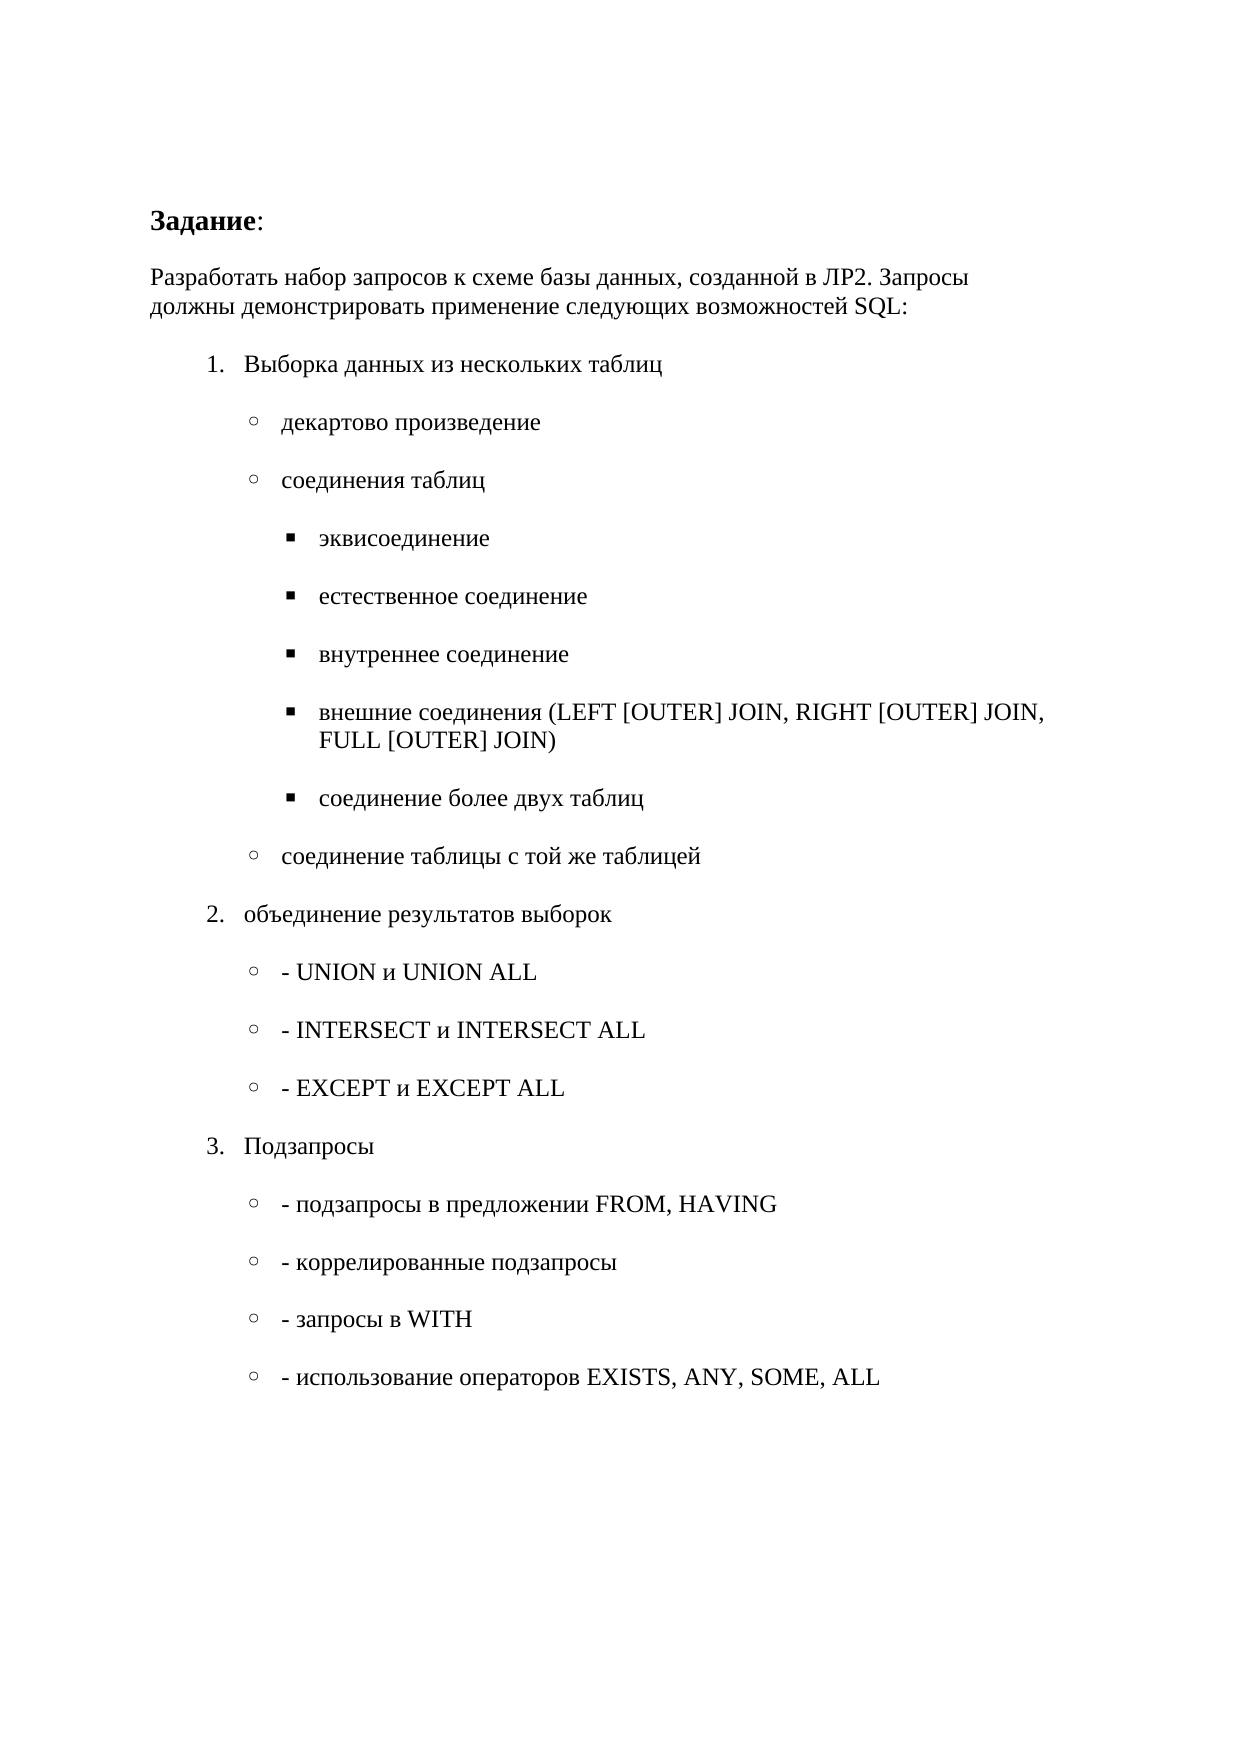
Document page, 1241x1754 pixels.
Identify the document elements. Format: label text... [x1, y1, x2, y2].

list соединение более двух таблиц [281, 783, 1053, 812]
list объединение результатов выборок [206, 899, 1053, 928]
list - INTERSECT и INTERSECT ALL [244, 1015, 1053, 1044]
list Подзапросы [206, 1131, 1053, 1159]
list - коррелированные подзапросы [244, 1247, 1053, 1275]
list - EXCEPT и EXCEPT ALL [244, 1073, 1053, 1102]
list Выборка данных из нескольких таблиц [206, 349, 1053, 378]
list естественное соединение [281, 581, 1053, 609]
list эквисоединение [281, 523, 1053, 552]
list внешние соединения (LEFT [OUTER] JOIN, RIGHT [OUTER] JOIN, FULL [OUTER] JOIN) [281, 697, 1053, 754]
text Разработать набор запросов к схеме базы данных, созданной в ЛР2. Запросы должны демонстрировать применение следующих возможностей SQL: [150, 262, 1053, 320]
list декартово произведение [244, 407, 1053, 436]
text Задание: [150, 203, 1053, 237]
list - использование операторов EXISTS, ANY, SOME, ALL [244, 1362, 1053, 1391]
list - запросы в WITH [244, 1304, 1053, 1333]
list - UNION и UNION ALL [244, 957, 1053, 986]
list соединение таблицы с той же таблицей [244, 841, 1053, 870]
list соединения таблиц [244, 465, 1053, 494]
list внутреннее соединение [281, 639, 1053, 667]
list - подзапросы в предложении FROM, HAVING [244, 1189, 1053, 1217]
